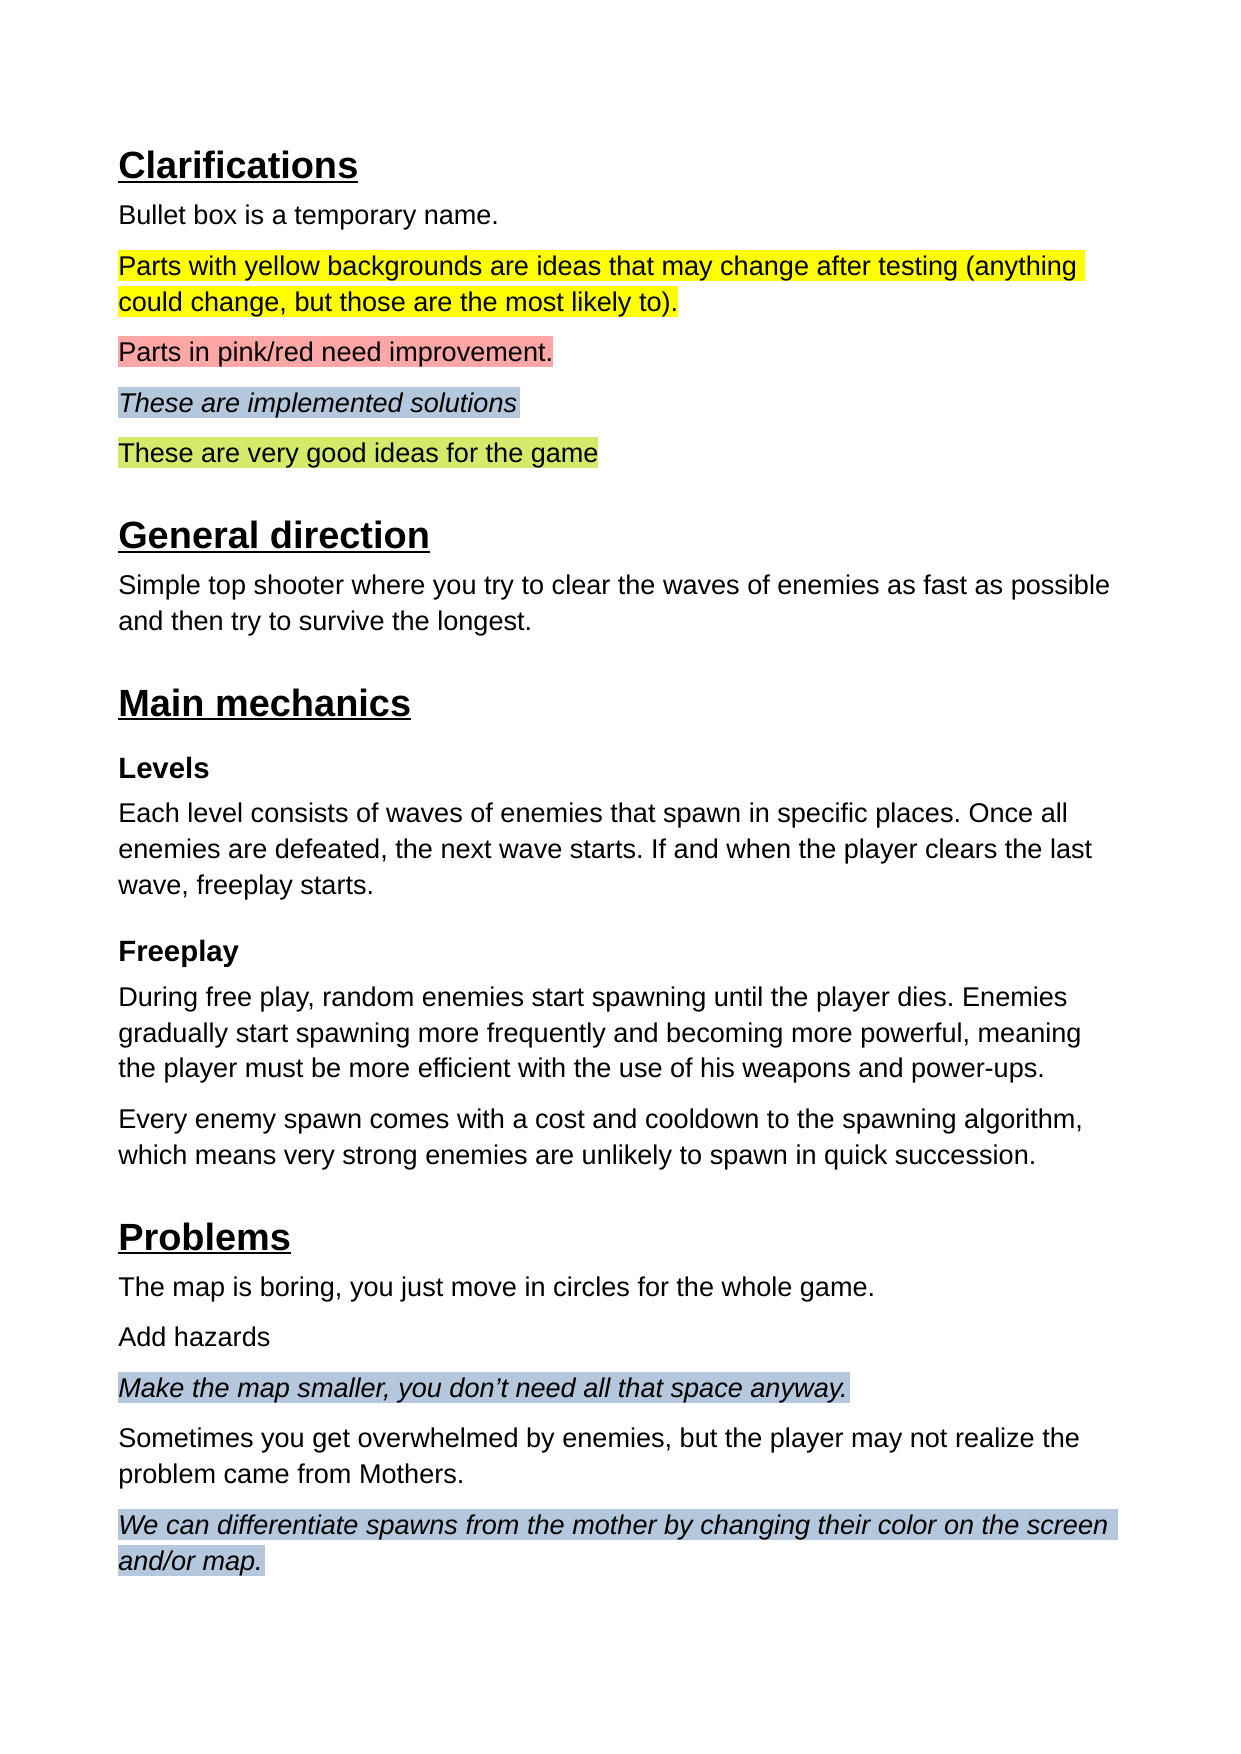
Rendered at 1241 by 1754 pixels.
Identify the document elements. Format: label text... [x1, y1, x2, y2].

text Each level consists of waves of enemies that spawn in specific places. Once all enemies are defeated, the next wave starts. If and when the player clears the last wave, freeplay starts. [118, 797, 1122, 901]
text These are implemented solutions [118, 387, 1122, 418]
text The map is boring, you just move in circles for the whole game. [118, 1271, 1122, 1302]
subtitle Clarifications [118, 143, 1122, 187]
text Simple top shooter where you try to clear the waves of enemies as fast as possible and then try to survive the longest. [118, 569, 1122, 636]
text Make the map smaller, you don’t need all that space anyway. [118, 1372, 1122, 1403]
text During free play, random enemies start spawning until the player dies. Enemies gradually start spawning more frequently and becoming more powerful, meaning the player must be more efficient with the use of his weapons and power-ups. [118, 981, 1122, 1084]
subtitle Levels [118, 751, 1122, 785]
text Parts with yellow backgrounds are ideas that may change after testing (anything could change, but those are the most likely to). [118, 250, 1122, 317]
text Bullet box is a temporary name. [118, 199, 1122, 231]
text Every enemy spawn comes with a cost and cooldown to the spawning algorithm, which means very strong enemies are unlikely to spawn in quick succession. [118, 1103, 1122, 1170]
subtitle Freeplay [118, 934, 1122, 968]
text Parts in pink/red need improvement. [118, 336, 1122, 367]
text Sometimes you get overwhelmed by enemies, but the player may not realize the problem came from Mothers. [118, 1422, 1122, 1489]
subtitle Main mechanics [118, 680, 1122, 724]
text Add hazards [118, 1321, 1122, 1352]
text We can differentiate spawns from the mother by changing their color on the screen and/or map. [118, 1509, 1122, 1576]
text These are very good ideas for the game [118, 437, 1122, 468]
subtitle General direction [118, 513, 1122, 556]
subtitle Problems [118, 1214, 1122, 1258]
